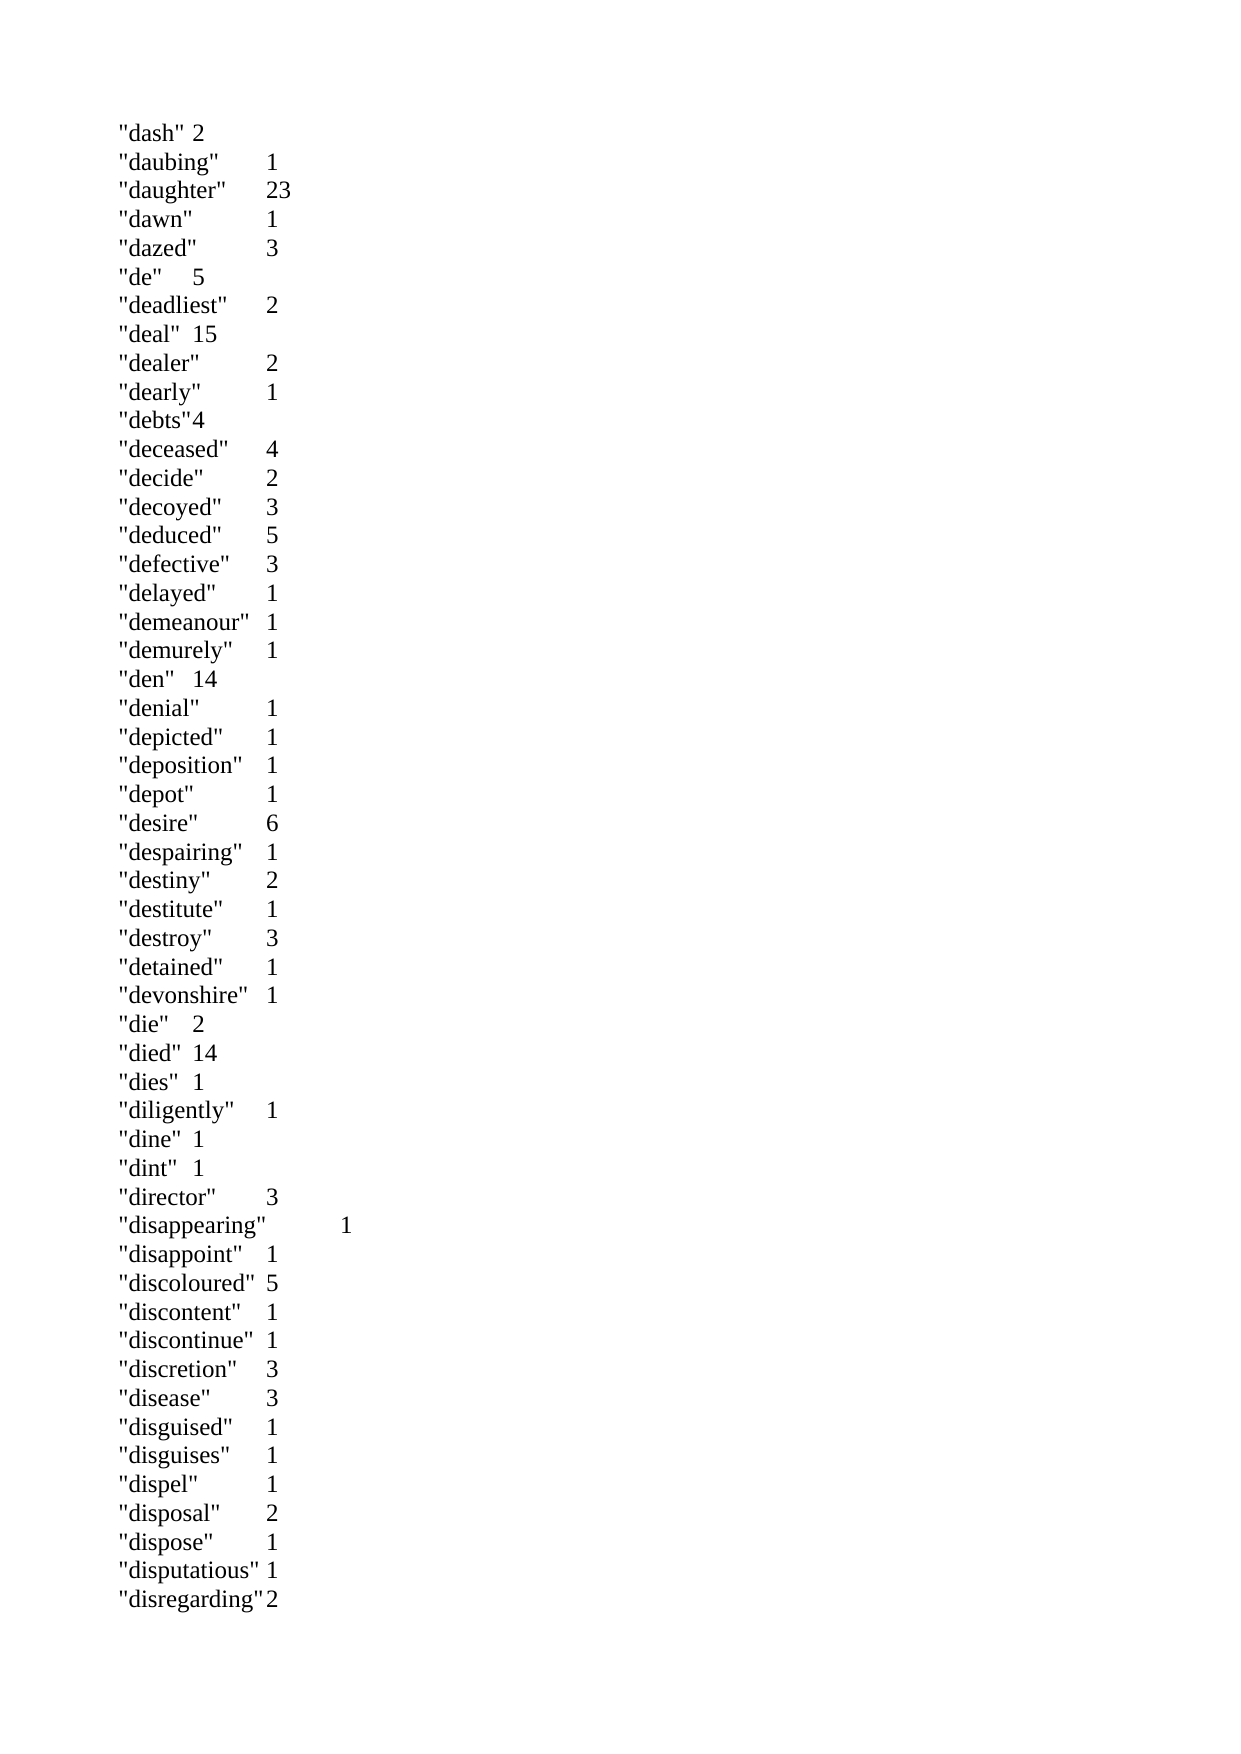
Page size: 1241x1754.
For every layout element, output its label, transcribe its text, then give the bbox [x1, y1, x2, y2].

text "dispose" 1 [118, 1527, 1122, 1556]
text "dearly" 1 [118, 377, 1122, 406]
text "disputatious" 1 [118, 1556, 1122, 1584]
text "defective" 3 [118, 549, 1122, 578]
text "dint" 1 [118, 1153, 1122, 1182]
text "demeanour" 1 [118, 607, 1122, 636]
text "dash" 2 [118, 118, 1122, 147]
text "dine" 1 [118, 1124, 1122, 1153]
text "demurely" 1 [118, 636, 1122, 664]
text "de" 5 [118, 262, 1122, 291]
text "discretion" 3 [118, 1354, 1122, 1383]
text "disguises" 1 [118, 1441, 1122, 1469]
text "decide" 2 [118, 463, 1122, 492]
text "discontent" 1 [118, 1297, 1122, 1326]
text "disappearing" 1 [118, 1211, 1122, 1239]
text "daughter" 23 [118, 176, 1122, 204]
text "destiny" 2 [118, 866, 1122, 894]
text "denial" 1 [118, 693, 1122, 722]
text "deduced" 5 [118, 521, 1122, 549]
text "deadliest" 2 [118, 291, 1122, 319]
text "desire" 6 [118, 808, 1122, 837]
text "dies" 1 [118, 1067, 1122, 1096]
text "disguised" 1 [118, 1412, 1122, 1441]
text "destroy" 3 [118, 923, 1122, 952]
text "deposition" 1 [118, 751, 1122, 779]
text "director" 3 [118, 1182, 1122, 1211]
text "disregarding" 2 [118, 1584, 1122, 1613]
text "depot" 1 [118, 779, 1122, 808]
text "den" 14 [118, 664, 1122, 693]
text "dawn" 1 [118, 204, 1122, 233]
text "destitute" 1 [118, 894, 1122, 923]
text "discoloured" 5 [118, 1268, 1122, 1297]
text "dealer" 2 [118, 348, 1122, 377]
text "dazed" 3 [118, 233, 1122, 262]
text "died" 14 [118, 1038, 1122, 1067]
text "despairing" 1 [118, 837, 1122, 866]
text "delayed" 1 [118, 578, 1122, 607]
text "disease" 3 [118, 1383, 1122, 1412]
text "discontinue" 1 [118, 1326, 1122, 1354]
text "disposal" 2 [118, 1498, 1122, 1527]
text "decoyed" 3 [118, 492, 1122, 521]
text "devonshire" 1 [118, 981, 1122, 1009]
text "depicted" 1 [118, 722, 1122, 751]
text "deceased" 4 [118, 434, 1122, 463]
text "diligently" 1 [118, 1096, 1122, 1124]
text "disappoint" 1 [118, 1239, 1122, 1268]
text "die" 2 [118, 1009, 1122, 1038]
text "detained" 1 [118, 952, 1122, 981]
text "daubing" 1 [118, 147, 1122, 176]
text "deal" 15 [118, 319, 1122, 348]
text "dispel" 1 [118, 1469, 1122, 1498]
text "debts" 4 [118, 406, 1122, 434]
